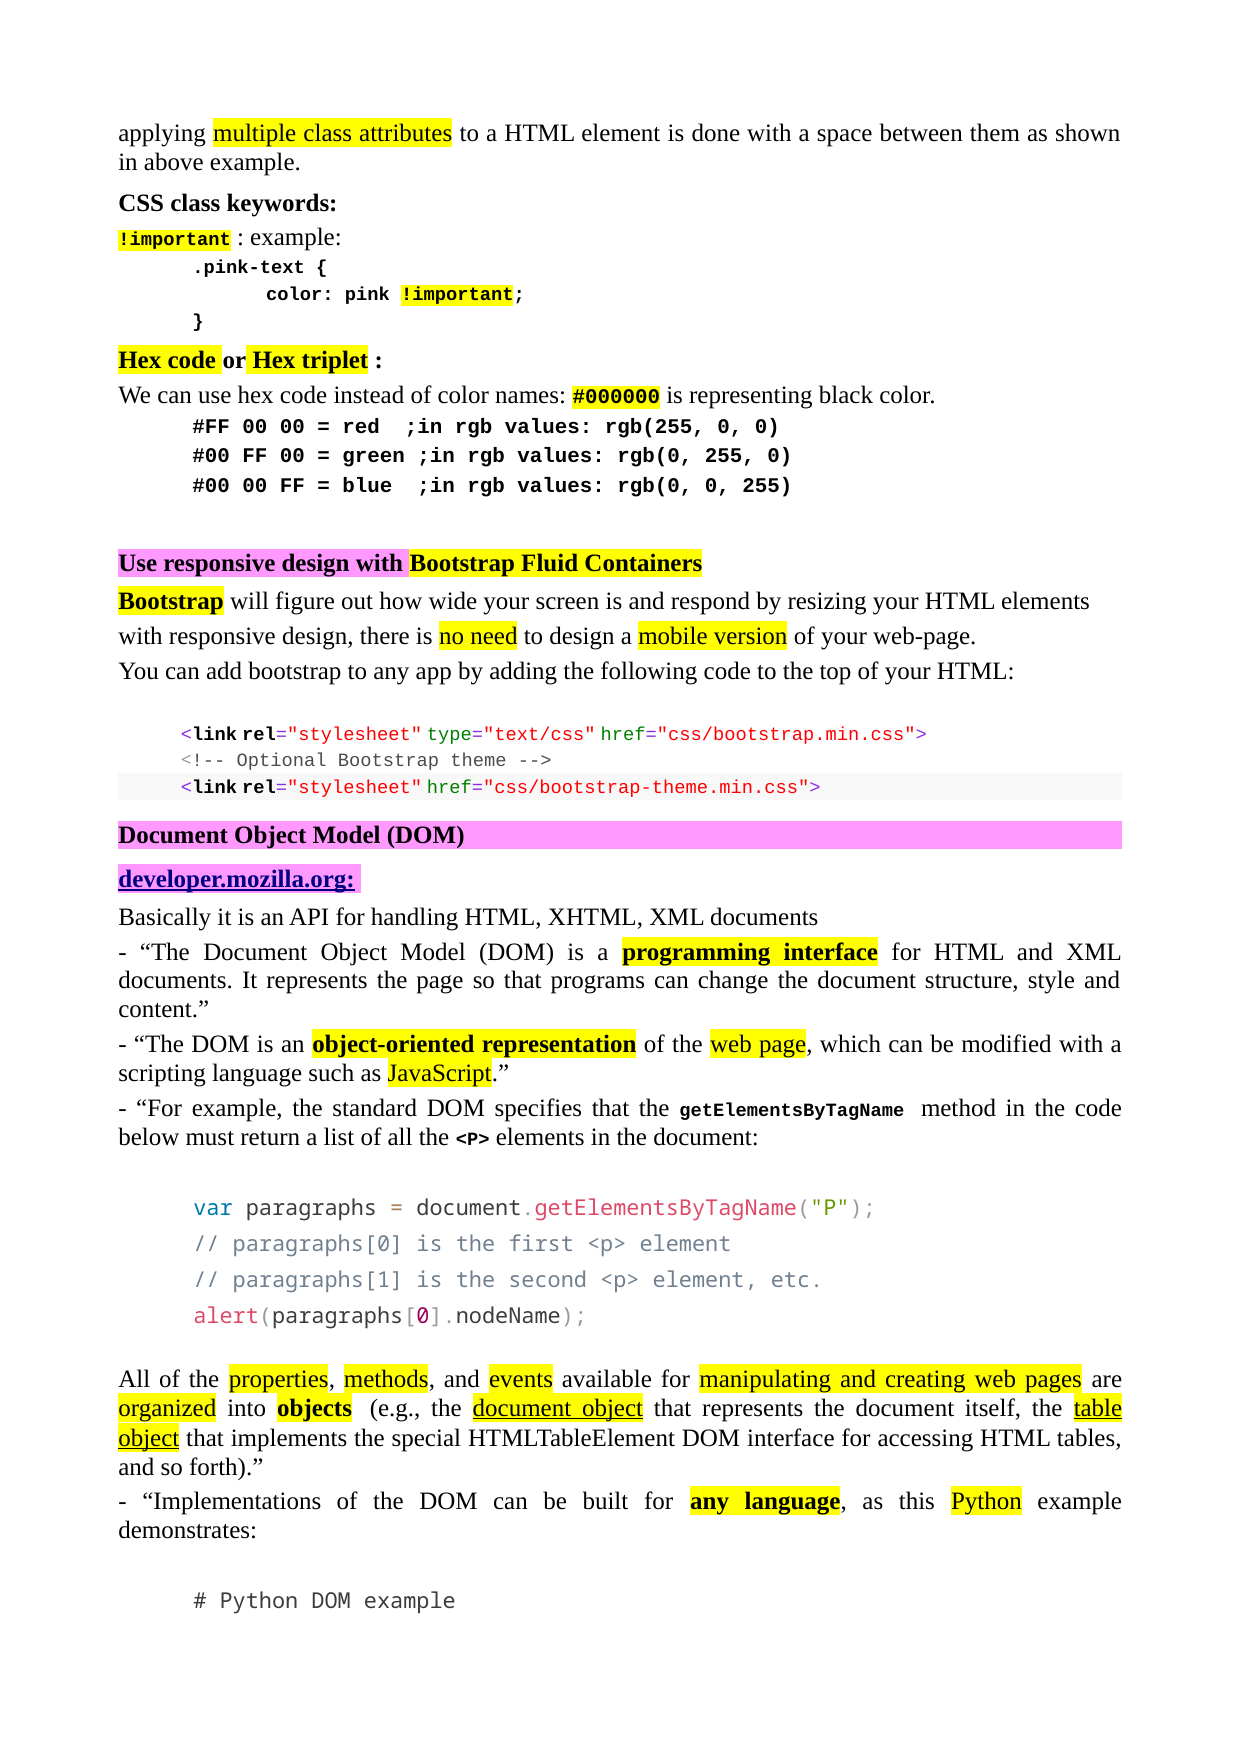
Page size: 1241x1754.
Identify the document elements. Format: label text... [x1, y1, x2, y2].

text #FF 00 00 = red ;in rgb values: rgb(255, 0, 0) [192, 416, 1122, 439]
text color: pink !important; [192, 285, 1122, 306]
text #00 FF 00 = green ;in rgb values: rgb(0, 255, 0) [192, 445, 1122, 469]
text #00 00 FF = blue ;in rgb values: rgb(0, 0, 255) [192, 475, 1122, 499]
text var paragraphs = document.getElementsByTagName("P"); [193, 1192, 1122, 1222]
subtitle CSS class keywords: [118, 188, 1114, 216]
text with responsive design, there is no need to design a mobile version of your web-page. [118, 621, 1122, 650]
list <link rel="stylesheet" href="css/bootstrap-theme.min.css"> [118, 773, 1122, 800]
subtitle Document Object Model (DOM) [118, 821, 1122, 849]
text applying multiple class attributes to a HTML element is done with a space between them as shown in above example. [118, 118, 1122, 176]
text Basically it is an API for handling HTML, XHTML, XML documents [118, 902, 1122, 931]
subtitle Use responsive design with Bootstrap Fluid Containers [118, 548, 1122, 577]
subtitle developer.mozilla.org: [361, 864, 1122, 893]
list <!-- Optional Bootstrap theme --> [118, 747, 1122, 773]
subtitle Hex code or Hex triplet : [118, 345, 1114, 374]
text } [192, 312, 1122, 333]
text alert(paragraphs[0].nodeName); [193, 1300, 1122, 1329]
text - “For example, the standard DOM specifies that the getElementsByTagName method in the code below must return a list of all the <P> elements in the document: [118, 1093, 1122, 1151]
text - “The Document Object Model (DOM) is a programming interface for HTML and XML documents. It represents the page so that programs can change the document structure, style and content.” [118, 937, 1122, 1023]
text !important : example: [118, 222, 1122, 251]
text We can use hex code instead of color names: #000000 is representing black color. [118, 380, 1122, 409]
text # Python DOM example [193, 1585, 1122, 1614]
text <link rel="stylesheet" type="text/css" href="css/bootstrap.min.css"> [118, 720, 1122, 747]
text // paragraphs[1] is the second <p> element, etc. [193, 1264, 1122, 1294]
text - “Implementations of the DOM can be built for any language, as this Python example demonstrates: [118, 1486, 1122, 1544]
text All of the properties, methods, and events available for manipulating and creating web pages are organized into objects (e.g., the document object that represents the document itself, the table object that implements the special HTMLTableElement DOM interface for accessing HTML tables, and so forth).” [118, 1336, 1122, 1480]
text - “The DOM is an object-oriented representation of the web page, which can be modified with a scripting language such as JavaScript.” [118, 1029, 1122, 1087]
text .pink-text { [192, 257, 1122, 279]
text You can add bootstrap to any app by adding the following code to the top of your HTML: [118, 656, 1122, 684]
text Bootstrap will figure out how wide your screen is and respond by resizing your HTML elements [118, 586, 1122, 615]
text // paragraphs[0] is the first <p> element [193, 1228, 1122, 1258]
